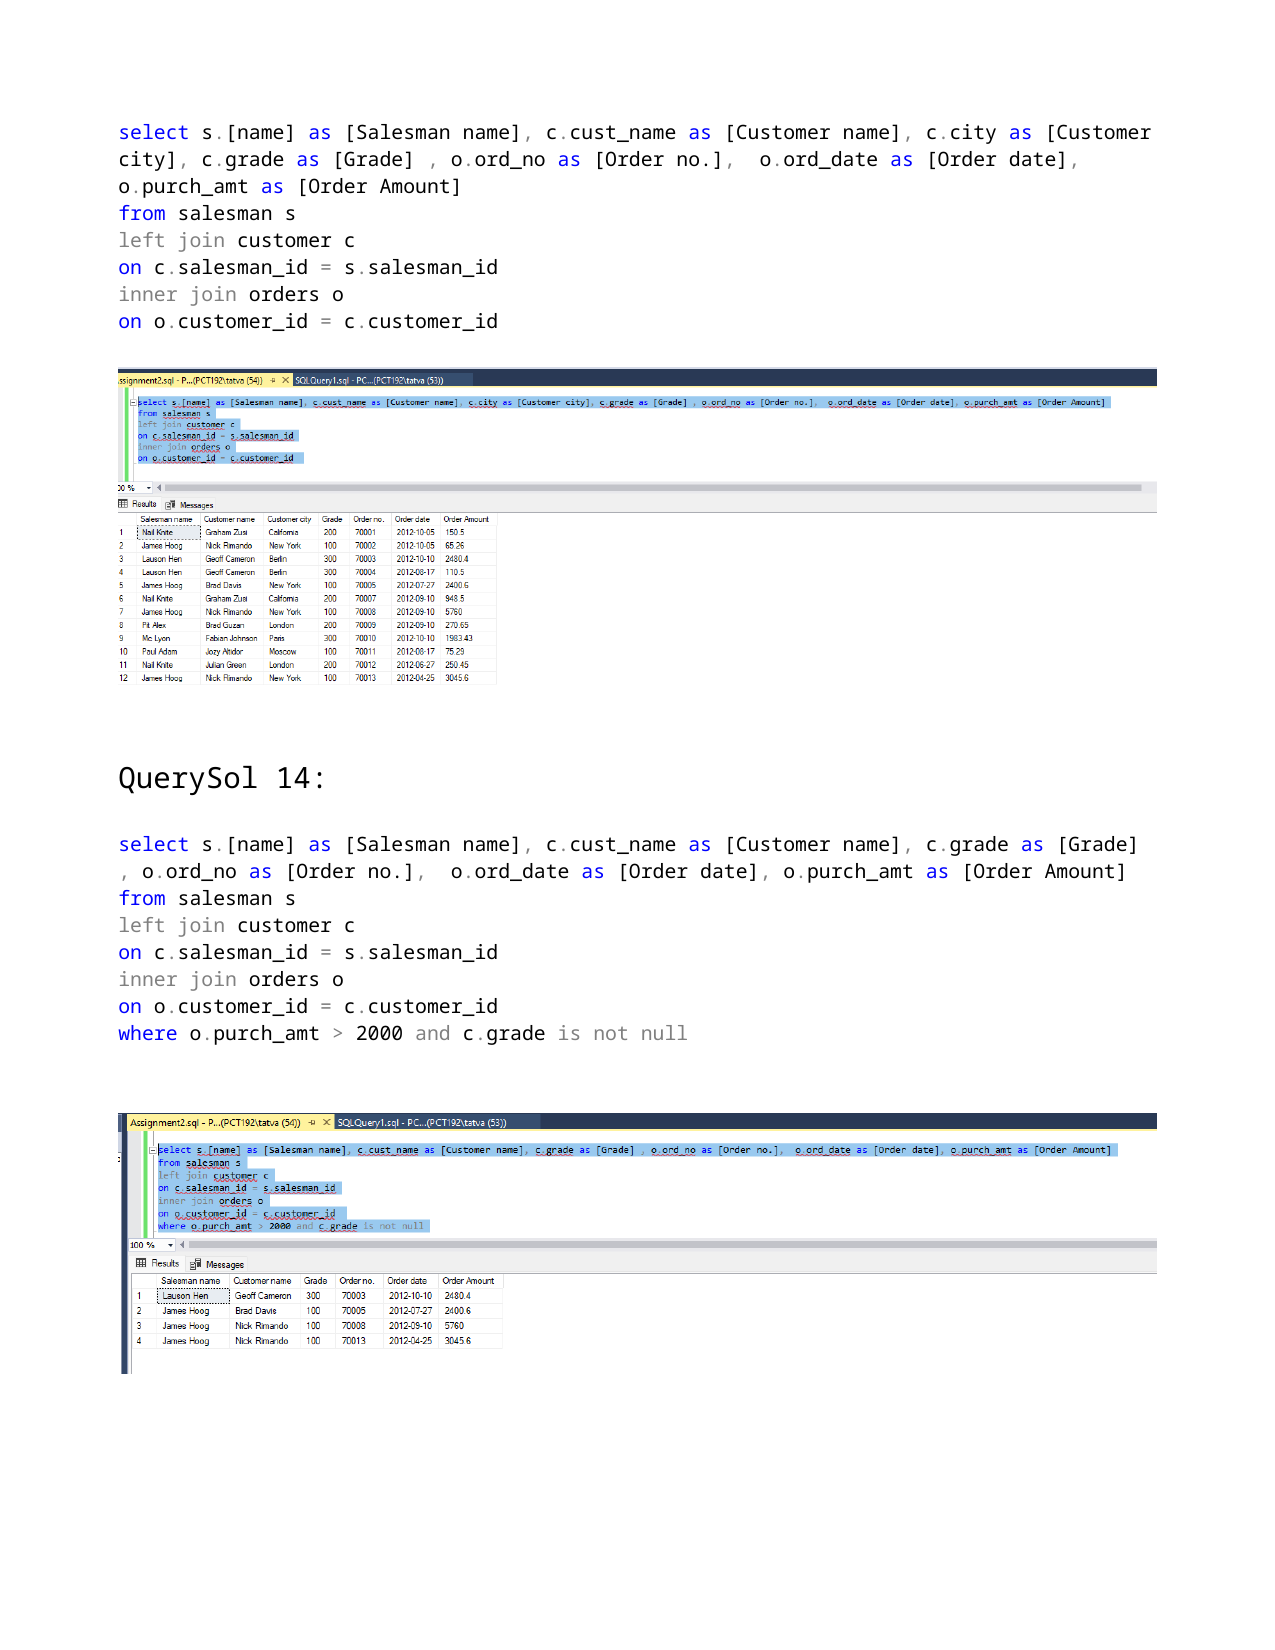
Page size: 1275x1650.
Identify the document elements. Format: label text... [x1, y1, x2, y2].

text inner join orders o [118, 966, 1157, 992]
text from salesman s [118, 199, 1157, 226]
text on c.salesman_id = s.salesman_id [118, 938, 1157, 966]
text left join customer c [118, 226, 1157, 253]
text left join customer c [118, 912, 1157, 938]
text select s.[name] as [Salesman name], c.cust_name as [Customer name], c.grade as [Grade] , o.ord_no as [Order no.], o.ord_date as [Order date], o.purch_amt as [Order Amount] [118, 831, 1157, 884]
text inner join orders o [118, 280, 1157, 307]
text from salesman s [118, 884, 1157, 912]
text where o.purch_amt > 2000 and c.grade is not null [118, 1019, 1157, 1046]
text on o.customer_id = c.customer_id [118, 307, 1157, 334]
text on o.customer_id = c.customer_id [118, 992, 1157, 1019]
text on c.salesman_id = s.salesman_id [118, 253, 1157, 280]
picture [118, 367, 1157, 691]
text select s.[name] as [Salesman name], c.cust_name as [Customer name], c.city as [Customer city], c.grade as [Grade] , o.ord_no as [Order no.], o.ord_date as [Order date], o.purch_amt as [Order Amount] [118, 118, 1157, 199]
text QuerySol 14: [118, 757, 1157, 797]
picture [118, 1113, 1157, 1374]
